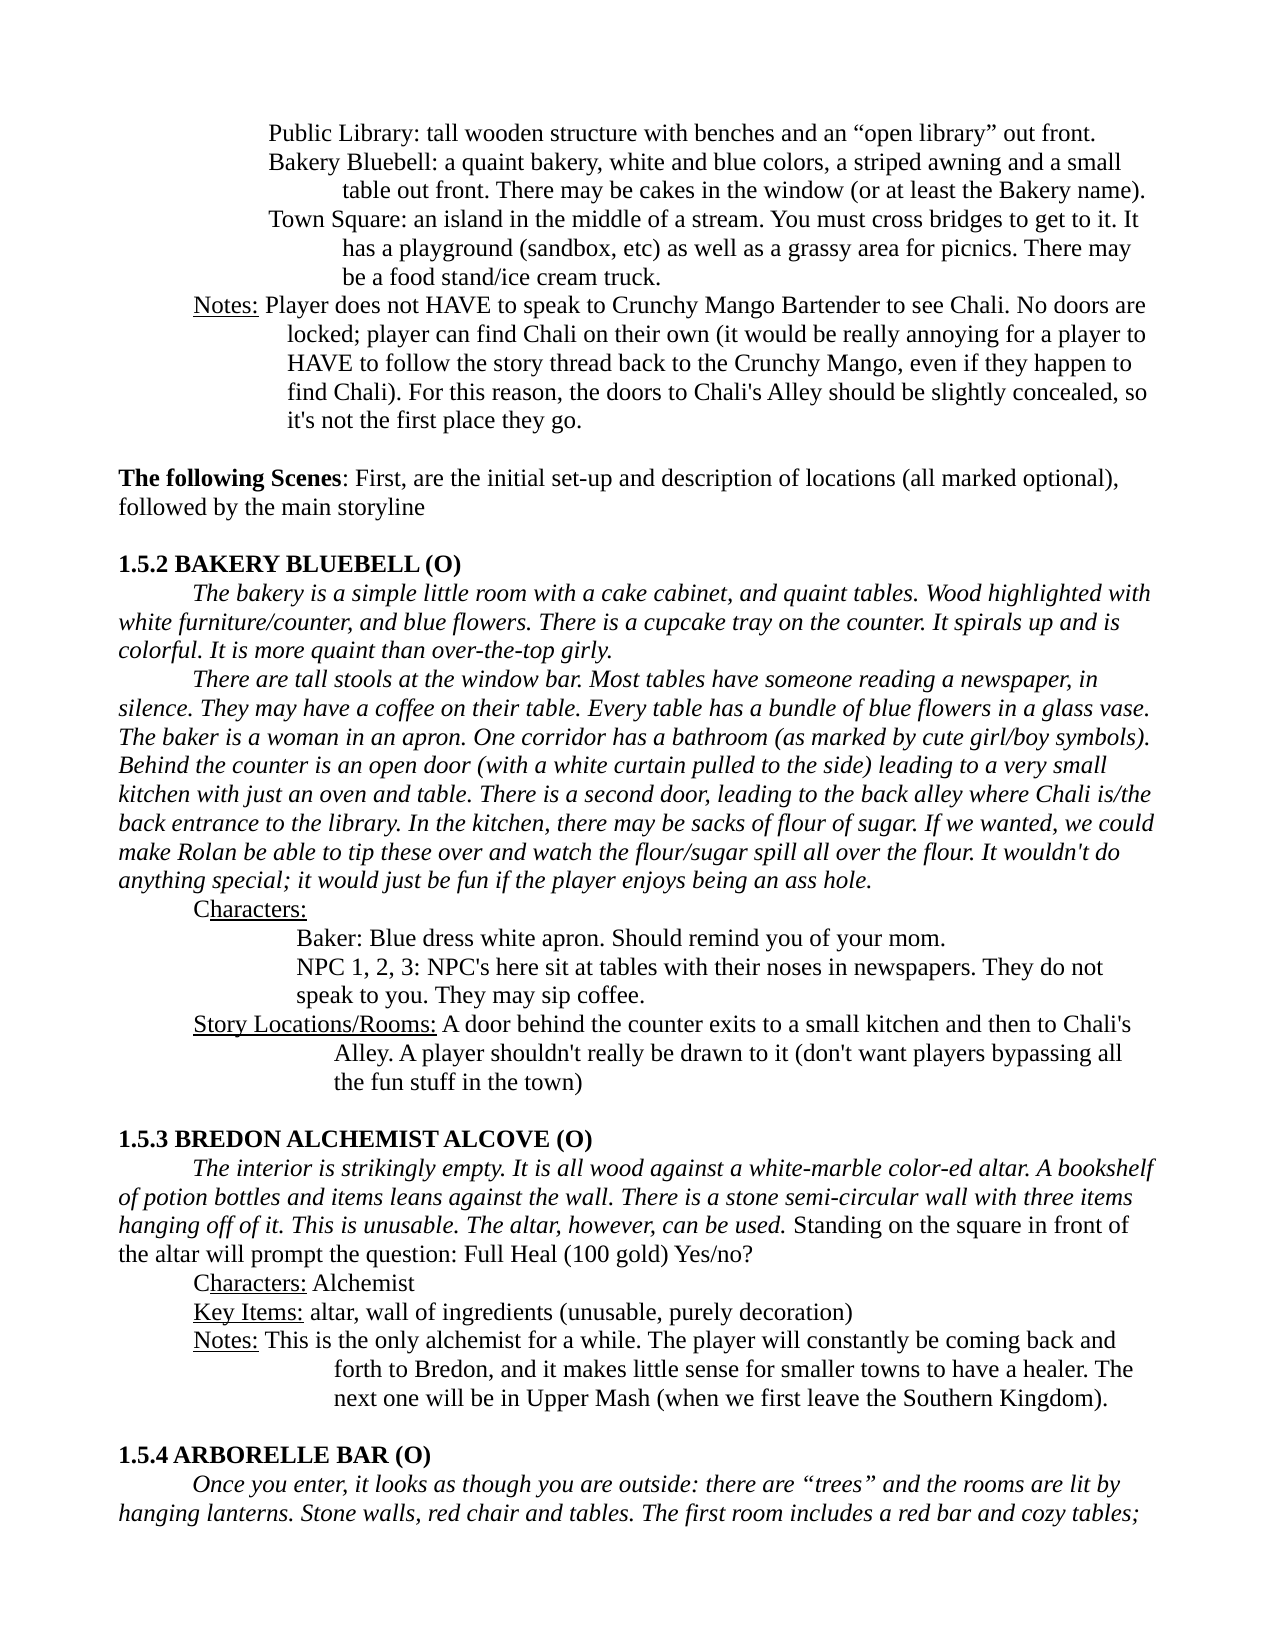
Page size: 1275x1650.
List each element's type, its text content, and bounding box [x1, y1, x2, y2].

text Characters: Alchemist [193, 1268, 1157, 1297]
text Town Square: an island in the middle of a stream. You must cross bridges to get to it. It has a playground (sandbox, etc) as well as a grassy area for picnics. There may be a food stand/ice cream truck. [193, 204, 1157, 291]
text Story Locations/Rooms: A door behind the counter exits to a small kitchen and then to Chali's Alley. A player shouldn't really be drawn to it (don't want players bypassing all the fun stuff in the town) [193, 1009, 1157, 1096]
text Characters: [193, 894, 1157, 923]
text Bakery Bluebell: a quaint bakery, white and blue colors, a striped awning and a small table out front. There may be cakes in the window (or at least the Bakery name). [193, 147, 1157, 204]
text The bakery is a simple little room with a cake cabinet, and quaint tables. Wood highlighted with white furniture/counter, and blue flowers. There is a cupcake tray on the counter. It spirals up and is colorful. It is more quaint than over-the-top girly. [118, 578, 1157, 664]
text The interior is strikingly empty. It is all wood against a white-marble color-ed altar. A bookshelf of potion bottles and items leans against the wall. There is a stone semi-circular wall with three items hanging off of it. This is unusable. The altar, however, can be used. Standing on the square in front of the altar will prompt the question: Full Heal (100 gold) Yes/no? [118, 1153, 1157, 1268]
text Once you enter, it looks as though you are outside: there are “trees” and the rooms are lit by hanging lanterns. Stone walls, red chair and tables. The first room includes a red bar and cozy tables; [118, 1469, 1157, 1527]
text Baker: Blue dress white apron. Should remind you of your mom. [193, 923, 1157, 952]
text There are tall stools at the window bar. Most tables have someone reading a newspaper, in silence. They may have a coffee on their table. Every table has a bundle of blue flowers in a glass vase. The baker is a woman in an apron. One corridor has a bathroom (as marked by cute girl/boy symbols). Behind the counter is an open door (with a white curtain pulled to the side) leading to a very small kitchen with just an oven and table. There is a second door, leading to the back alley where Chali is/the back entrance to the library. In the kitchen, there may be sacks of flour of sugar. If we wanted, we could make Rolan be able to tip these over and watch the flour/sugar spill all over the flour. It wouldn't do anything special; it would just be fun if the player enjoys being an ass hole. [118, 664, 1157, 894]
text The following Scenes: First, are the initial set-up and description of locations (all marked optional), followed by the main storyline [118, 463, 1157, 521]
text 1.5.3 BREDON ALCHEMIST ALCOVE (O) [118, 1124, 1157, 1153]
text Key Items: altar, wall of ingredients (unusable, purely decoration) [193, 1297, 1157, 1326]
text 1.5.4 ARBORELLE BAR (O) [118, 1441, 1157, 1469]
text Notes: Player does not HAVE to speak to Crunchy Mango Bartender to see Chali. No doors are locked; player can find Chali on their own (it would be really annoying for a player to HAVE to follow the story thread back to the Crunchy Mango, even if they happen to find Chali). For this reason, the doors to Chali's Alley should be slightly concealed, so it's not the first place they go. [193, 291, 1157, 434]
text NPC 1, 2, 3: NPC's here sit at tables with their noses in newspapers. They do not speak to you. They may sip coffee. [193, 952, 1157, 1009]
text Notes: This is the only alchemist for a while. The player will constantly be coming back and forth to Bredon, and it makes little sense for smaller towns to have a healer. The next one will be in Upper Mash (when we first leave the Southern Kingdom). [193, 1326, 1157, 1412]
text Public Library: tall wooden structure with benches and an “open library” out front. [193, 118, 1157, 147]
text 1.5.2 BAKERY BLUEBELL (O) [118, 549, 1157, 578]
